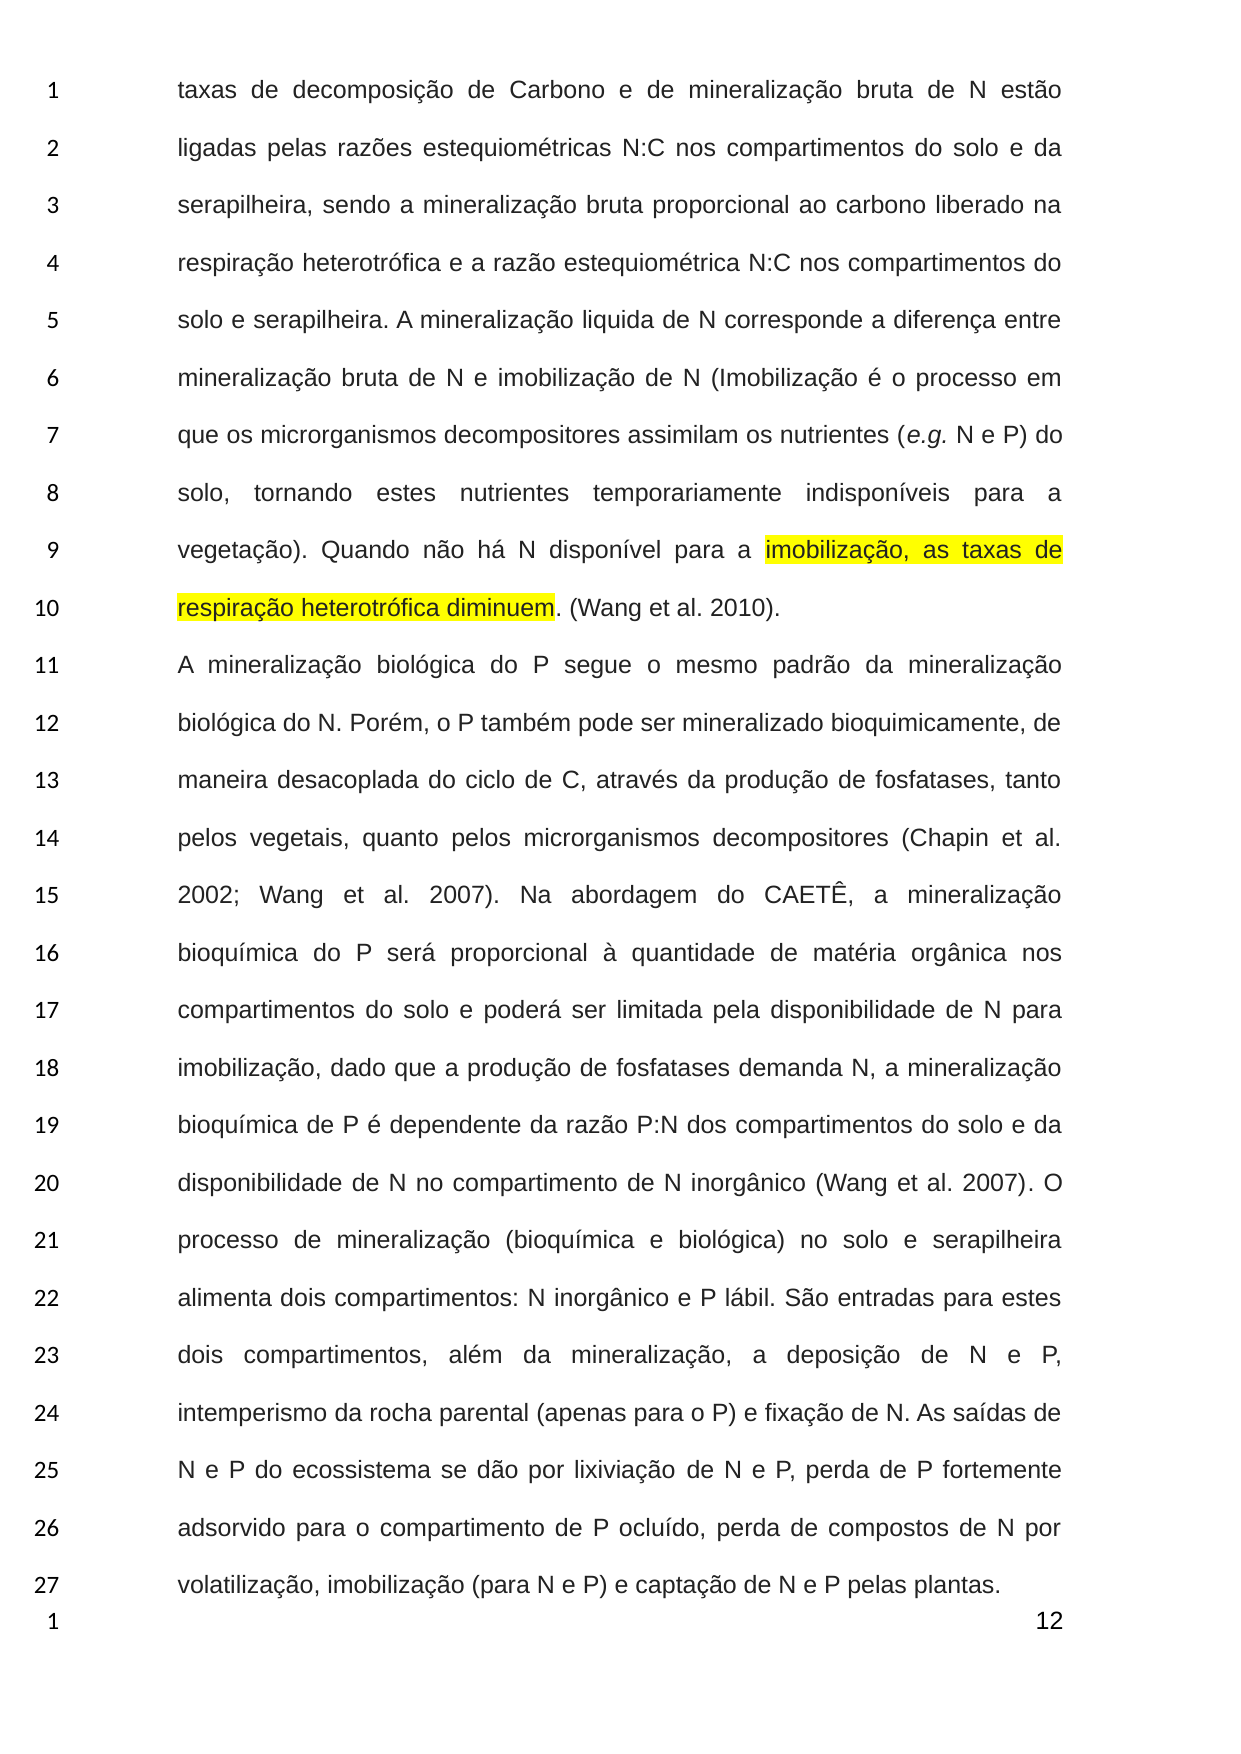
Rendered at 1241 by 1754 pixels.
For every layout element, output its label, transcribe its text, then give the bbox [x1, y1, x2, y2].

text A mineralização biológica do P segue o mesmo padrão da mineralização biológica do N. Porém, o P também pode ser mineralizado bioquimicamente, de maneira desacoplada do ciclo de C, através da produção de fosfatases, tanto pelos vegetais, quanto pelos microrganismos decompositores (Chapin et al. 2002; Wang et al. 2007). Na abordagem do CAETÊ, a mineralização bioquímica do P será proporcional à quantidade de matéria orgânica nos compartimentos do solo e poderá ser limitada pela disponibilidade de N para imobilização, dado que a produção de fosfatases demanda N, a mineralização bioquímica de P é dependente da razão P:N dos compartimentos do solo e da disponibilidade de N no compartimento de N inorgânico (Wang et al. 2007). O processo de mineralização (bioquímica e biológica) no solo e serapilheira alimenta dois compartimentos: N inorgânico e P lábil. São entradas para estes dois compartimentos, além da mineralização, a deposição de N e P, intemperismo da rocha parental (apenas para o P) e fixação de N. As saídas de N e P do ecossistema se dão por lixiviação de N e P, perda de P fortemente adsorvido para o compartimento de P ocluído, perda de compostos de N por volatilização, imobilização (para N e P) e captação de N e P pelas plantas. [177, 650, 1063, 1599]
text taxas de decomposição de Carbono e de mineralização bruta de N estão ligadas pelas razões estequiométricas N:C nos compartimentos do solo e da serapilheira, sendo a mineralização bruta proporcional ao carbono liberado na respiração heterotrófica e a razão estequiométrica N:C nos compartimentos do solo e serapilheira. A mineralização liquida de N corresponde a diferença entre mineralização bruta de N e imobilização de N (Imobilização é o processo em que os microrganismos decompositores assimilam os nutrientes (e.g. N e P) do solo, tornando estes nutrientes temporariamente indisponíveis para a vegetação). Quando não há N disponível para a imobilização, as taxas de respiração heterotrófica diminuem. (Wang et al. 2010). [177, 75, 1063, 621]
